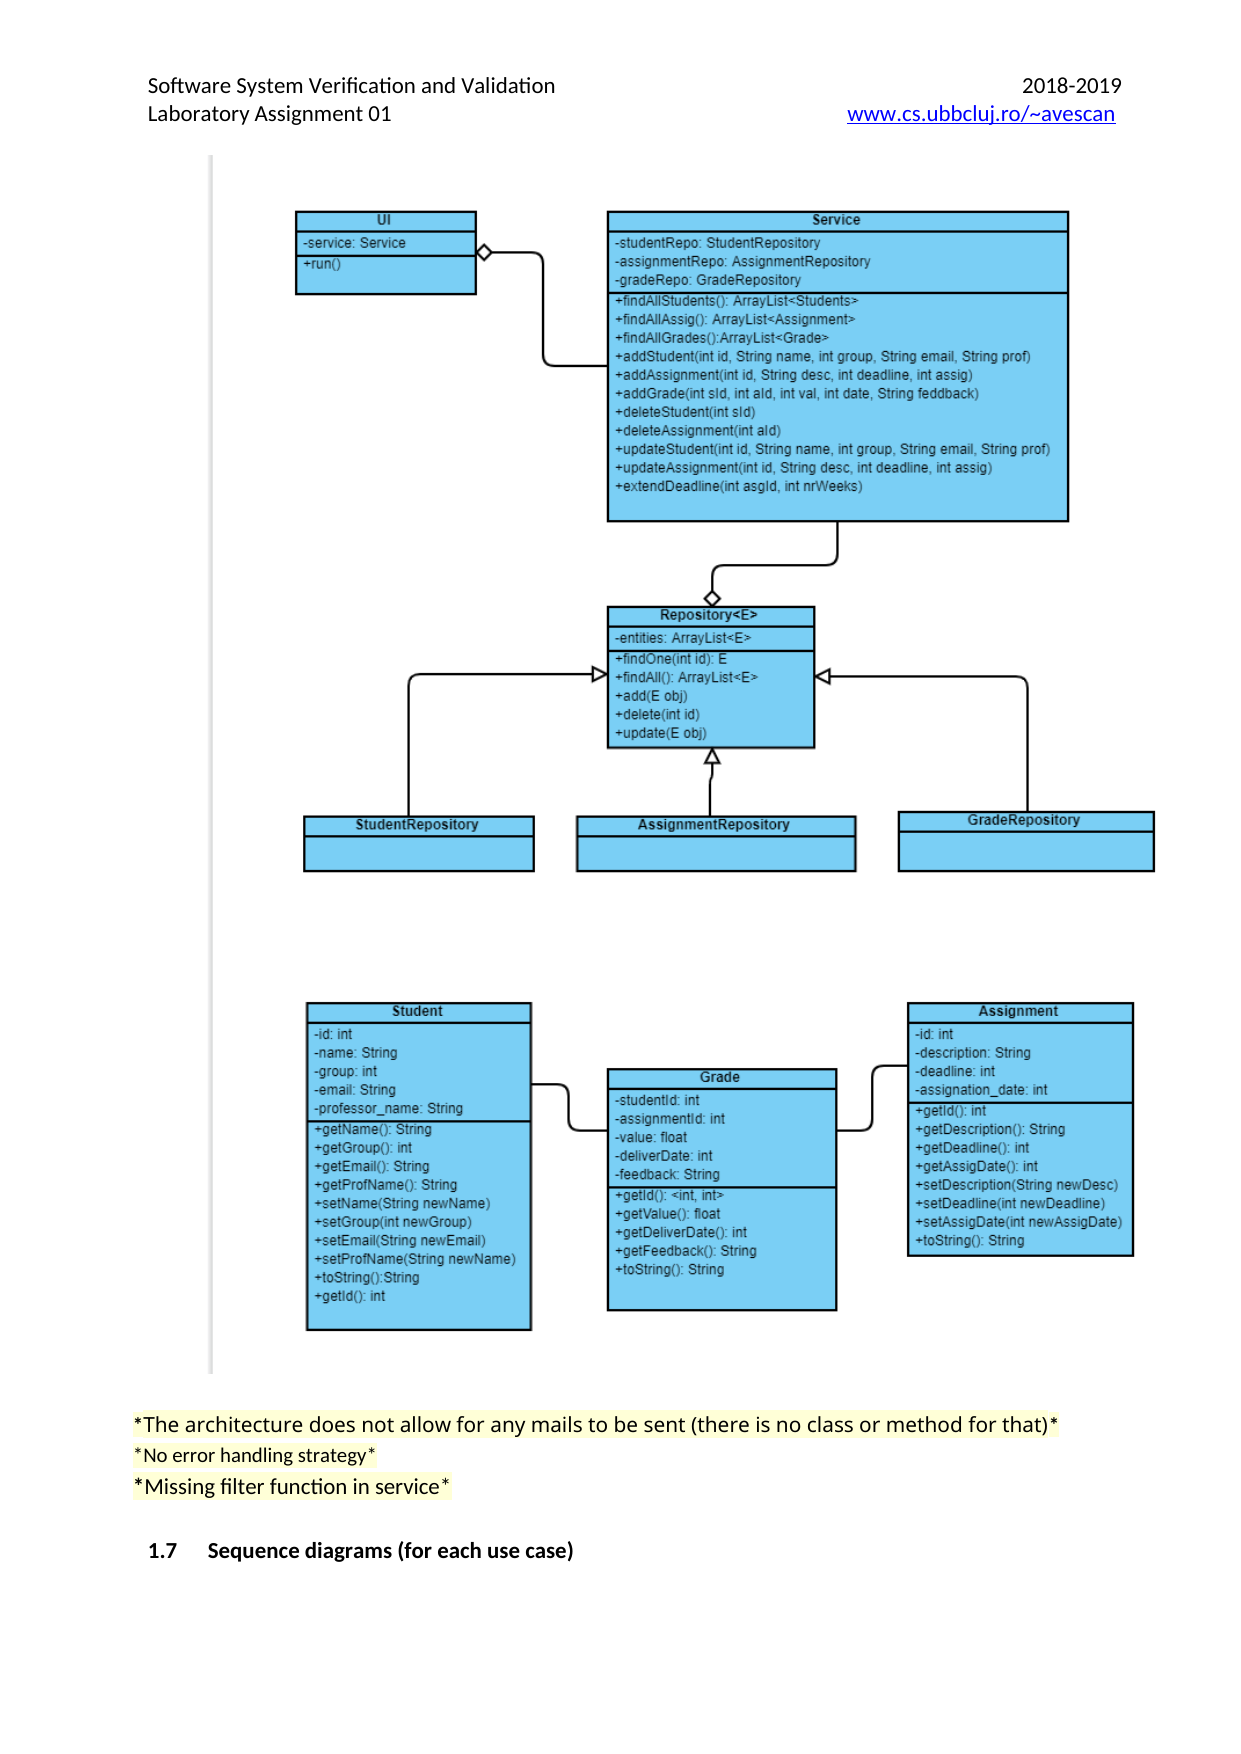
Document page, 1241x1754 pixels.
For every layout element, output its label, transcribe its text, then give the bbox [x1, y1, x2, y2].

picture [207, 155, 1198, 1374]
text *The architecture does not allow for any mails to be sent (there is no class or method for that)* [133, 1410, 1137, 1438]
text *Missing filter function in service* [133, 1472, 1137, 1500]
list Sequence diagrams (for each use case) [148, 1536, 1137, 1564]
text *No error handling strategy* [133, 1443, 1137, 1468]
